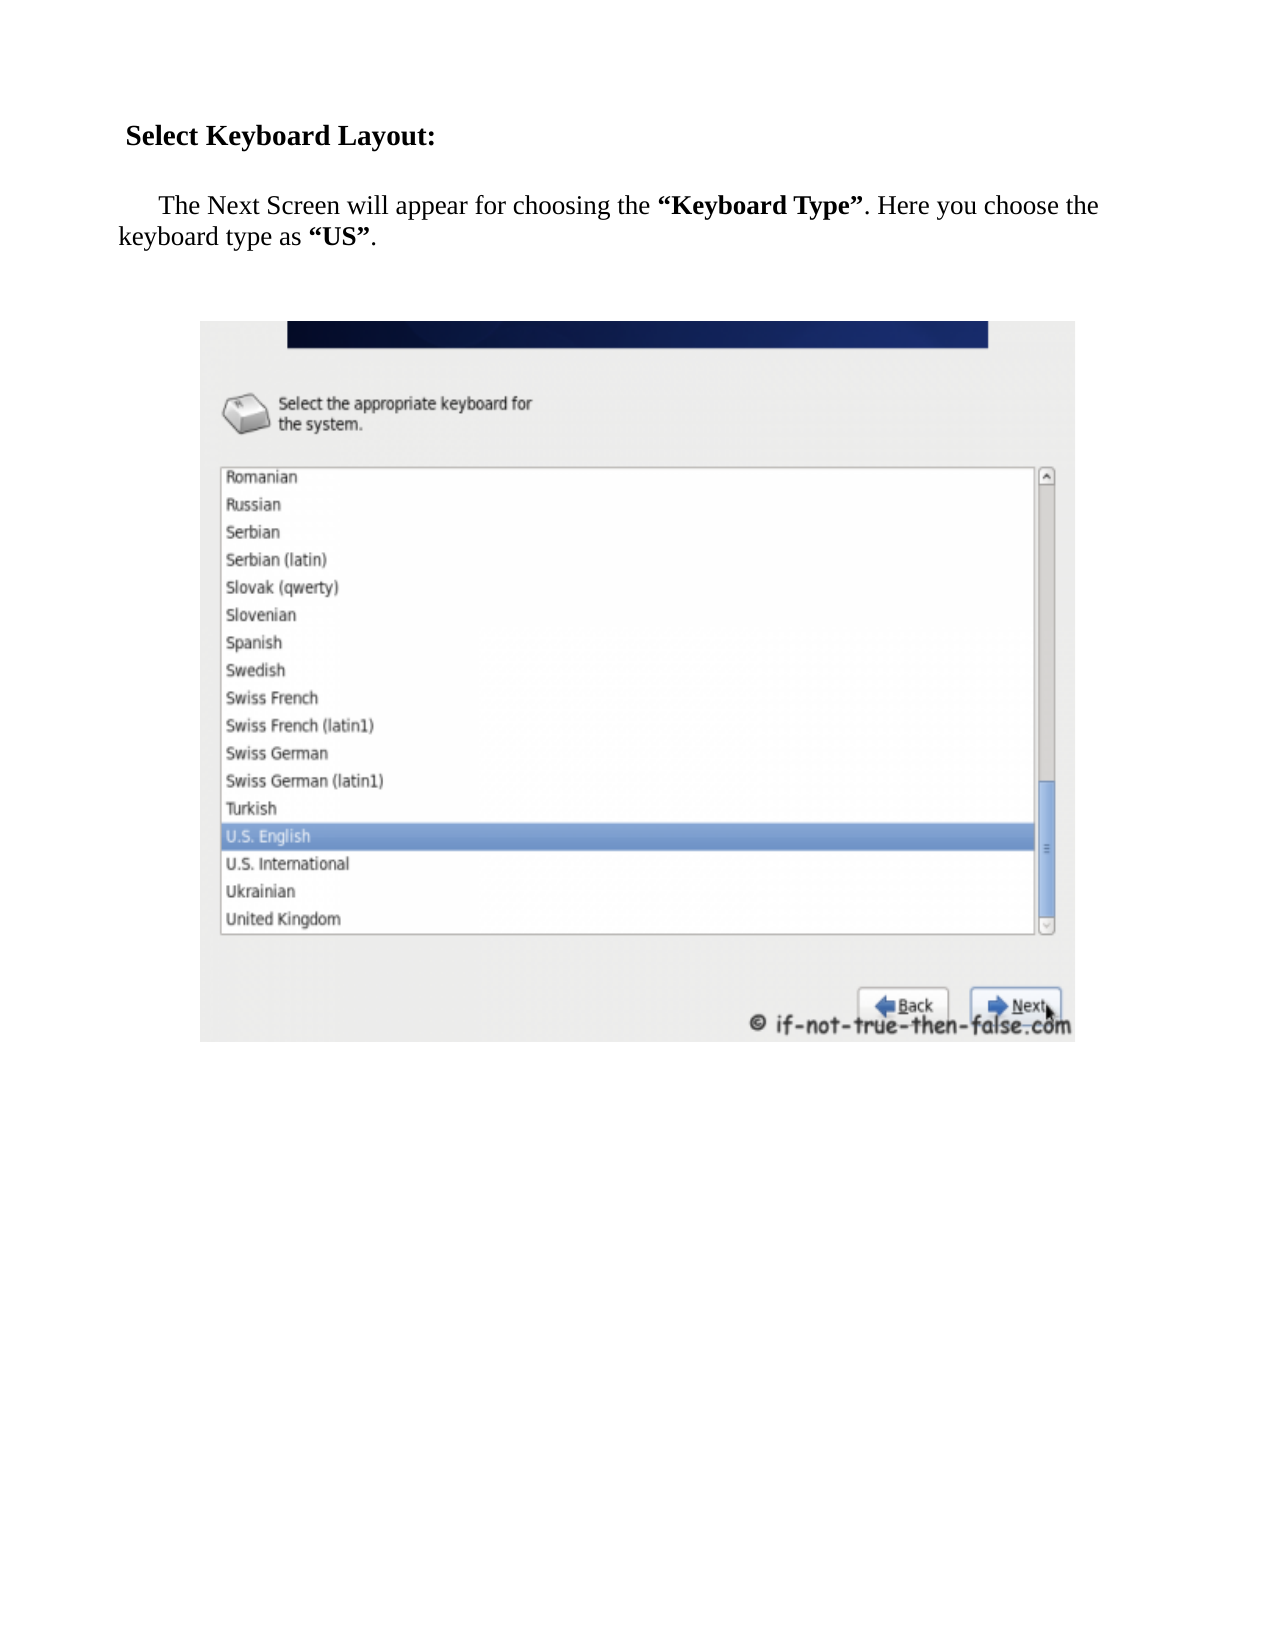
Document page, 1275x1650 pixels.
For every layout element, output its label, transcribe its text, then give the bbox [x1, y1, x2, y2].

picture [200, 321, 1075, 1042]
subtitle Select Keyboard Layout: [118, 118, 1157, 152]
subtitle The Next Screen will appear for choosing the “Keyboard Type”. Here you choose the keyboard type as “US”. [118, 189, 1157, 251]
